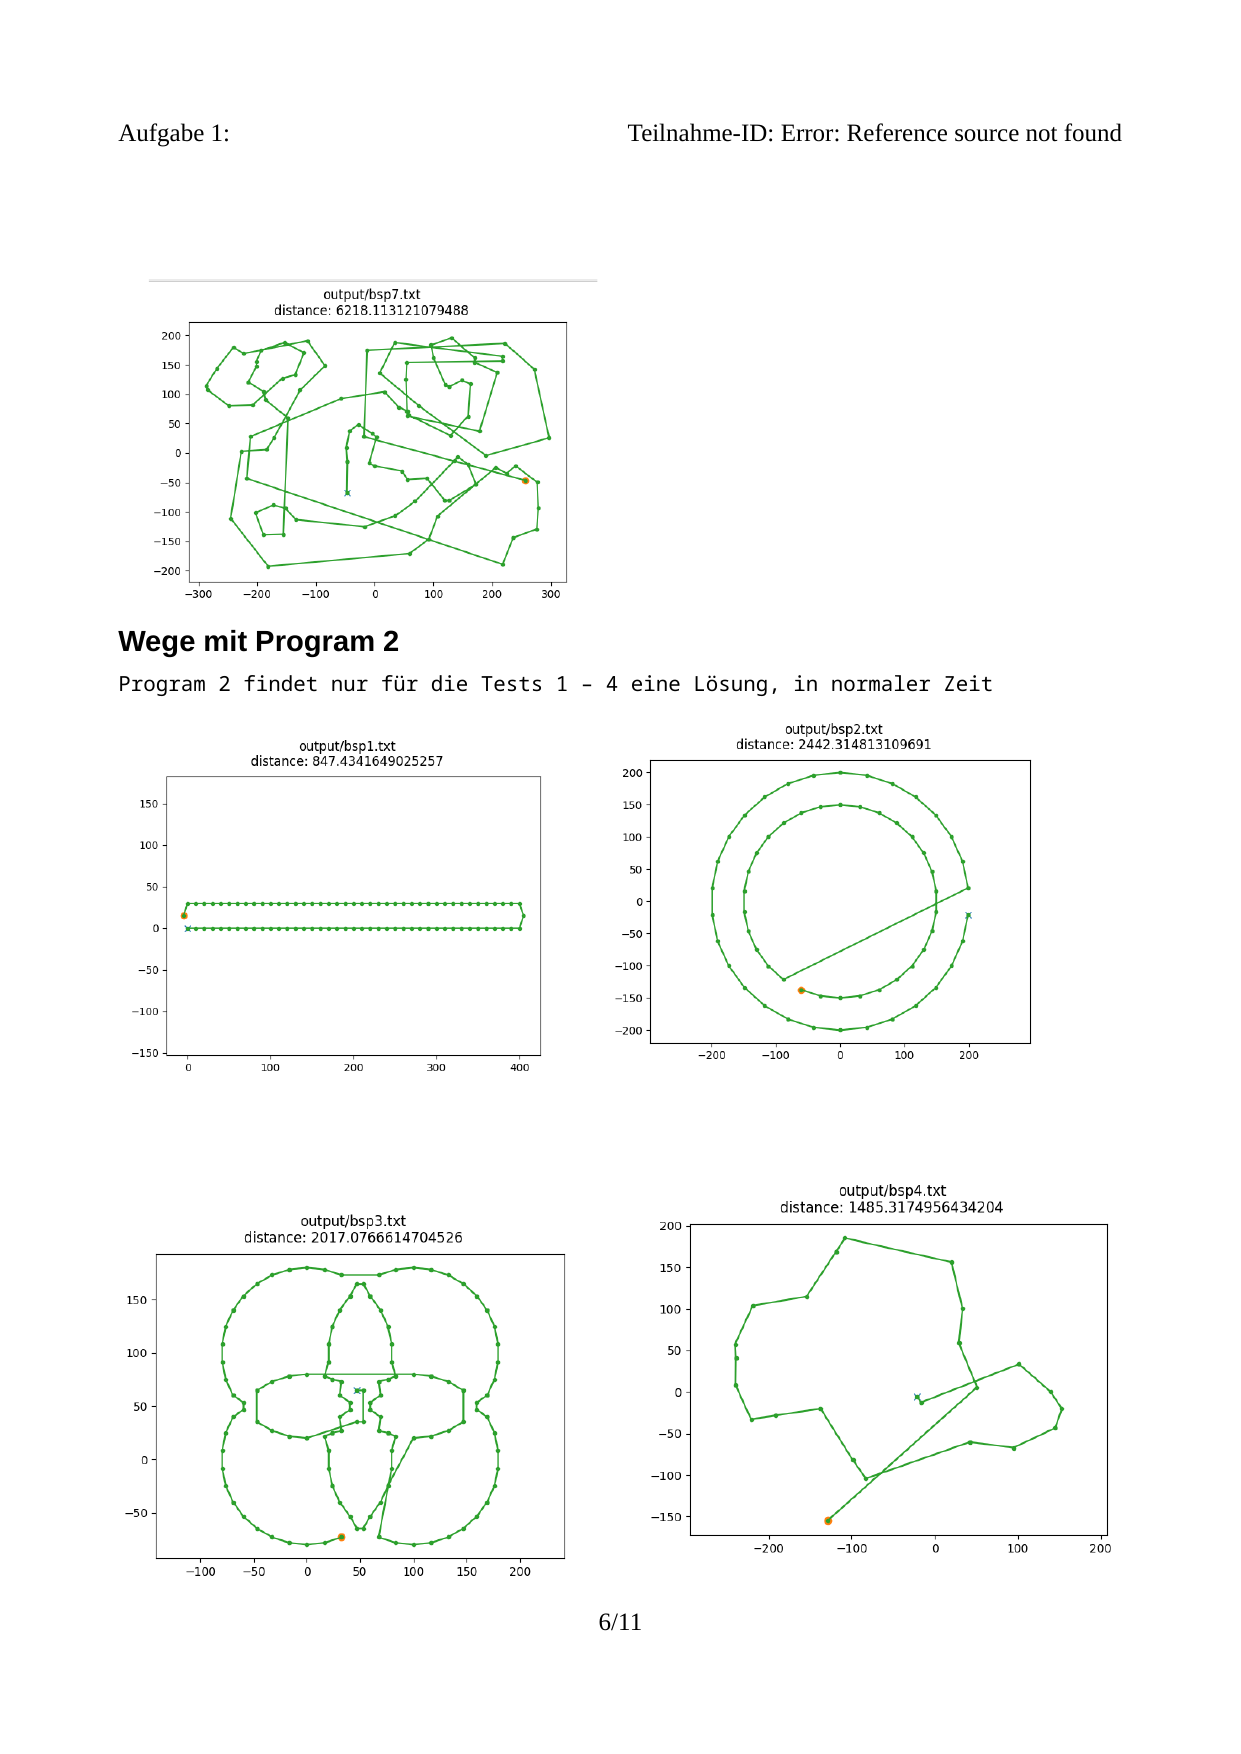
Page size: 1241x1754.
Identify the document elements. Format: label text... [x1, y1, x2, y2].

subtitle Wege mit Program 2 [118, 623, 1122, 657]
picture [644, 1175, 1137, 1568]
picture [105, 1211, 588, 1595]
picture [603, 719, 1052, 1077]
picture [148, 279, 598, 615]
picture [120, 736, 562, 1089]
text Program 2 findet nur für die Tests 1 – 4 eine Lösung, in normaler Zeit [118, 669, 1122, 698]
